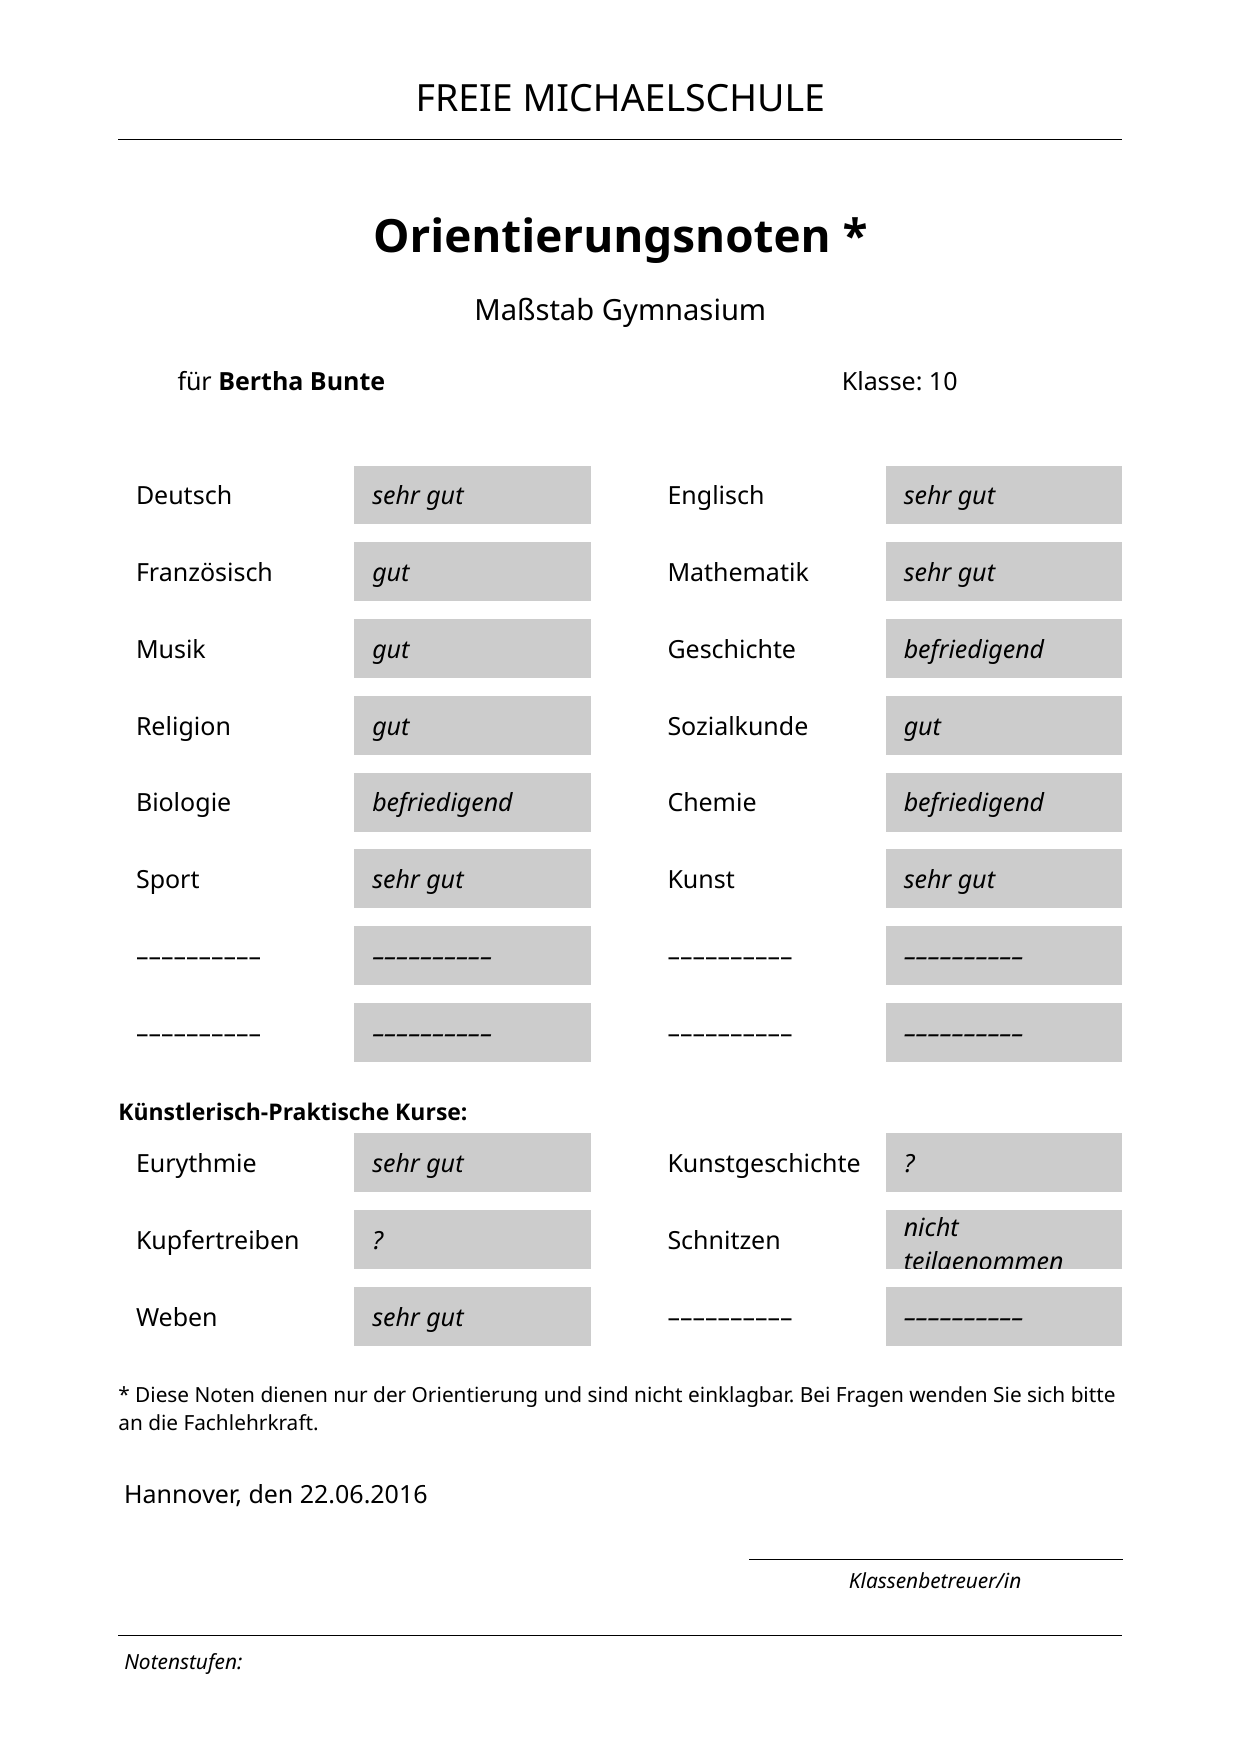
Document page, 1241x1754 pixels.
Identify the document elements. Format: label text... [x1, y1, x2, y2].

table_cell Kupfertreiben [118, 1210, 354, 1269]
table_cell [118, 985, 354, 1003]
table_header [749, 1471, 1123, 1559]
table_cell [118, 1269, 354, 1287]
table_header Eurythmie [118, 1133, 354, 1192]
table_cell sehr gut [886, 542, 1122, 601]
table_cell [118, 678, 354, 696]
table_cell nicht teilgenommen [886, 1210, 1122, 1269]
table_cell [591, 542, 649, 601]
text * Diese Noten dienen nur der Orientierung und sind nicht einklagbar. Bei Fragen wenden Sie sich bitte an die Fachlehrkraft. [118, 1380, 1122, 1437]
table_cell [650, 909, 886, 926]
table_cell [650, 985, 886, 1003]
text FREIE MICHAELSCHULE [118, 71, 1122, 122]
table_cell befriedigend [886, 773, 1122, 832]
table_cell [354, 1192, 591, 1210]
table_cell sehr gut [354, 1287, 591, 1346]
table_cell [591, 926, 649, 985]
table_header [453, 1636, 620, 1687]
table_cell Sozialkunde [650, 696, 886, 755]
table_cell [118, 601, 354, 619]
table_cell Kunst [650, 849, 886, 908]
table_cell –––––––––– [650, 926, 886, 985]
table_cell [886, 525, 1122, 542]
table_cell [591, 619, 649, 678]
table_cell [354, 832, 591, 849]
table_cell [650, 601, 886, 619]
table_cell gut [354, 619, 591, 678]
table_cell [650, 678, 886, 696]
table_header Englisch [650, 466, 886, 524]
table_cell [591, 525, 649, 542]
table_cell [591, 832, 649, 849]
table_cell [591, 1192, 649, 1210]
table_cell sehr gut [886, 849, 1122, 908]
table_header sehr gut [886, 466, 1122, 524]
table_header [591, 1133, 649, 1192]
table_cell –––––––––– [354, 1003, 591, 1062]
table_cell [118, 1559, 749, 1600]
table_cell Chemie [650, 773, 886, 832]
table_cell [591, 1003, 649, 1062]
table_cell [886, 755, 1122, 773]
table_header [788, 1636, 955, 1687]
table_cell Geschichte [650, 619, 886, 678]
table_cell [650, 1192, 886, 1210]
text Künstlerisch-Praktische Kurse: [118, 1096, 1122, 1127]
table_cell [591, 755, 649, 773]
table_header Deutsch [118, 466, 354, 524]
table_cell [591, 909, 649, 926]
table_cell Mathematik [650, 542, 886, 601]
table_cell [591, 849, 649, 908]
table_cell [591, 601, 649, 619]
table_cell –––––––––– [886, 1003, 1122, 1062]
table_cell Biologie [118, 773, 354, 832]
table_cell [118, 909, 354, 926]
table_cell [591, 1269, 649, 1287]
table_cell [591, 1287, 649, 1346]
table_cell [591, 1210, 649, 1269]
table_cell [591, 985, 649, 1003]
table_cell –––––––––– [650, 1003, 886, 1062]
table_cell gut [354, 696, 591, 755]
table_header Klasse: 10 [842, 363, 1063, 397]
table_cell Klassenbetreuer/in [749, 1560, 1123, 1600]
table_cell Weben [118, 1287, 354, 1346]
table_cell –––––––––– [886, 926, 1122, 985]
table_header Notenstufen: [118, 1636, 285, 1687]
table_cell [354, 678, 591, 696]
table_cell [118, 525, 354, 542]
title Orientierungsnoten * [118, 203, 1122, 266]
table_cell [886, 601, 1122, 619]
table_cell [650, 525, 886, 542]
subtitle Maßstab Gymnasium [118, 289, 1122, 329]
table_cell [650, 755, 886, 773]
table_cell [886, 832, 1122, 849]
table_cell [354, 985, 591, 1003]
table_header [620, 1636, 787, 1687]
table_cell [118, 832, 354, 849]
table_cell [886, 909, 1122, 926]
table_cell gut [886, 696, 1122, 755]
table_cell [354, 755, 591, 773]
table_header [591, 466, 649, 524]
table_cell Musik [118, 619, 354, 678]
table_cell [650, 832, 886, 849]
table_cell [886, 985, 1122, 1003]
table_cell [354, 909, 591, 926]
table_cell [591, 696, 649, 755]
table_cell gut [354, 542, 591, 601]
table_cell Religion [118, 696, 354, 755]
table_cell [886, 1192, 1122, 1210]
table_cell [886, 1269, 1122, 1287]
table_cell [354, 1269, 591, 1287]
table_cell sehr gut [354, 849, 591, 908]
table_cell [354, 525, 591, 542]
table_cell befriedigend [886, 619, 1122, 678]
table_cell [591, 678, 649, 696]
table_cell –––––––––– [354, 926, 591, 985]
table_header Kunstgeschichte [650, 1133, 886, 1192]
table_cell [591, 773, 649, 832]
table_header [955, 1636, 1122, 1687]
table_cell [118, 755, 354, 773]
table_cell –––––––––– [886, 1287, 1122, 1346]
table_header sehr gut [354, 466, 591, 524]
table_cell Schnitzen [650, 1210, 886, 1269]
table_header für Bertha Bunte [177, 363, 842, 397]
table_header sehr gut [354, 1133, 591, 1192]
table_cell befriedigend [354, 773, 591, 832]
table_cell –––––––––– [118, 926, 354, 985]
table_cell –––––––––– [118, 1003, 354, 1062]
table_header ? [886, 1133, 1122, 1192]
table_cell –––––––––– [650, 1287, 886, 1346]
table_cell [650, 1269, 886, 1287]
table_cell [354, 601, 591, 619]
table_cell Sport [118, 849, 354, 908]
table_cell [118, 1192, 354, 1210]
table_cell ? [354, 1210, 591, 1269]
table_header Hannover, den 22.06.2016 [118, 1471, 749, 1559]
table_header [285, 1636, 453, 1687]
table_cell [886, 678, 1122, 696]
table_cell Französisch [118, 542, 354, 601]
